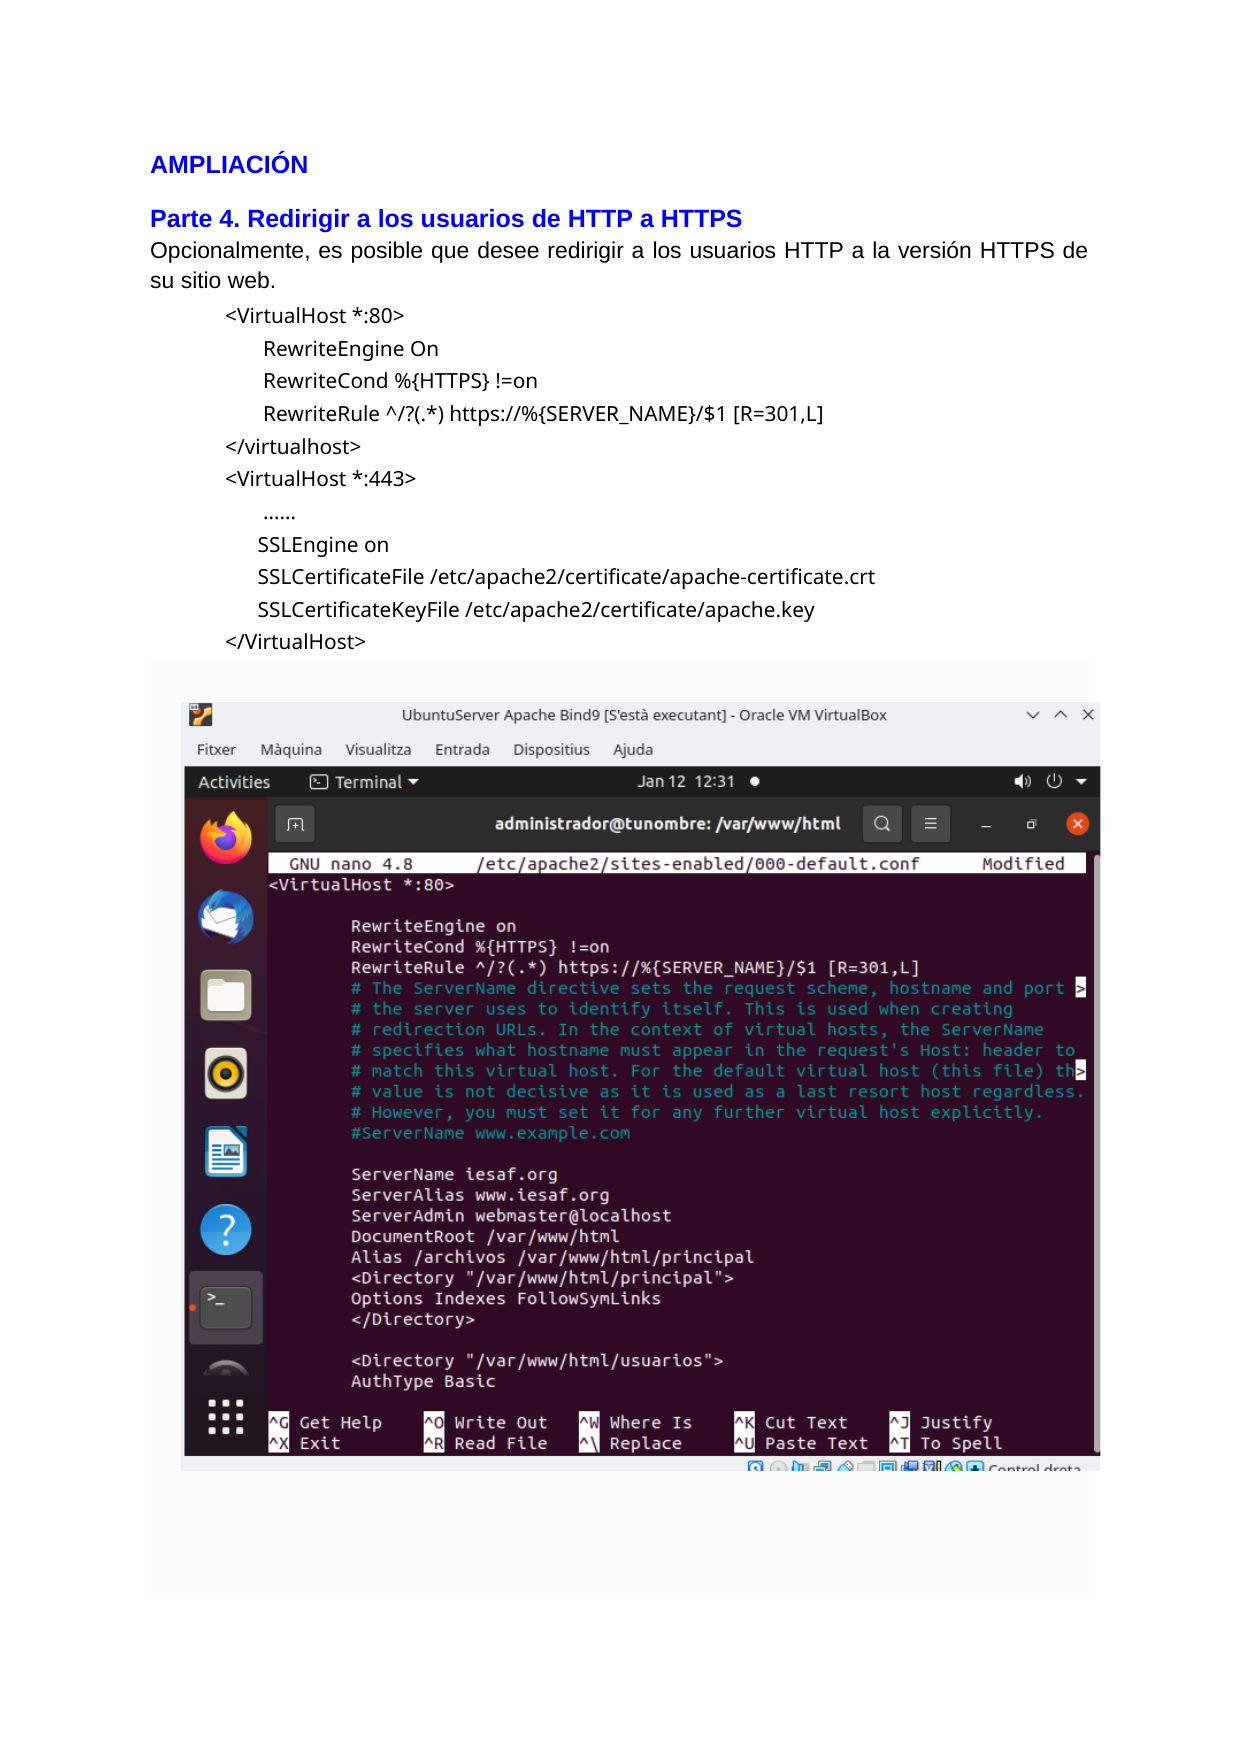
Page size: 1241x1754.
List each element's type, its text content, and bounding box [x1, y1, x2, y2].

picture [180, 702, 1101, 1471]
text Opcionalmente, es posible que desee redirigir a los usuarios HTTP a la versión HTTPS de su sitio web. [150, 237, 1090, 293]
text …… [225, 497, 1136, 526]
text SSLEngine on [225, 530, 1136, 558]
text AMPLIACIÓN [150, 150, 1090, 179]
text </virtualhost> [225, 432, 1136, 460]
text <VirtualHost *:443> [225, 464, 1136, 493]
text Parte 4. Redirigir a los usuarios de HTTP a HTTPS [150, 204, 1090, 233]
text RewriteEngine On [225, 334, 1136, 362]
text <VirtualHost *:80> [225, 301, 1136, 330]
text RewriteRule ^/?(.*) https://%{SERVER_NAME}/$1 [R=301,L] [225, 399, 1136, 428]
text SSLCertificateKeyFile /etc/apache2/certificate/apache.key [225, 595, 1136, 623]
text RewriteCond %{HTTPS} !=on [225, 367, 1136, 395]
text SSLCertificateFile /etc/apache2/certificate/apache-certificate.crt [225, 562, 1136, 591]
text </VirtualHost> [225, 627, 1136, 656]
